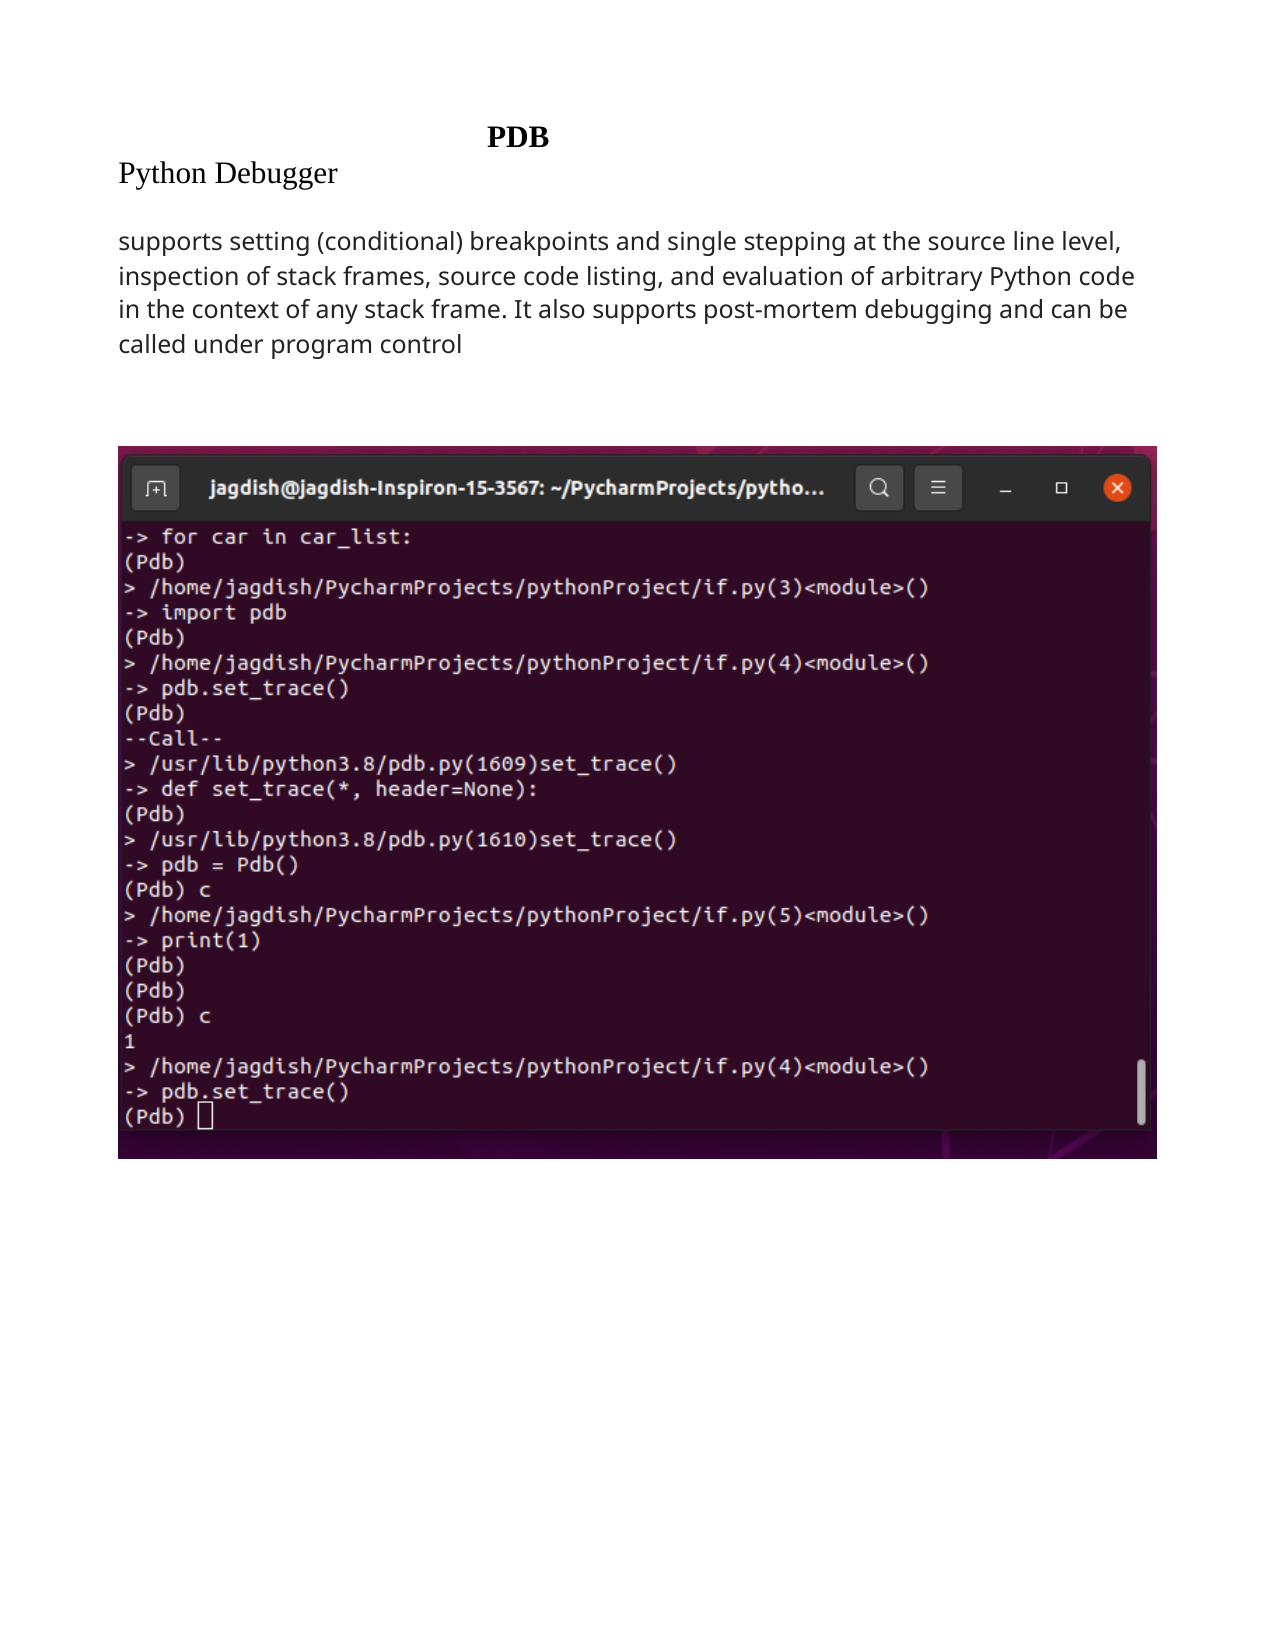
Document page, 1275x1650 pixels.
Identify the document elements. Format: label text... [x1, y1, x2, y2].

text PDB [118, 118, 1157, 154]
text supports setting (conditional) breakpoints and single stepping at the source line level, inspection of stack frames, source code listing, and evaluation of arbitrary Python code in the context of any stack frame. It also supports post-mortem debugging and can be called under program control [118, 224, 1157, 360]
picture [118, 446, 1157, 1159]
text Python Debugger [118, 154, 1157, 190]
